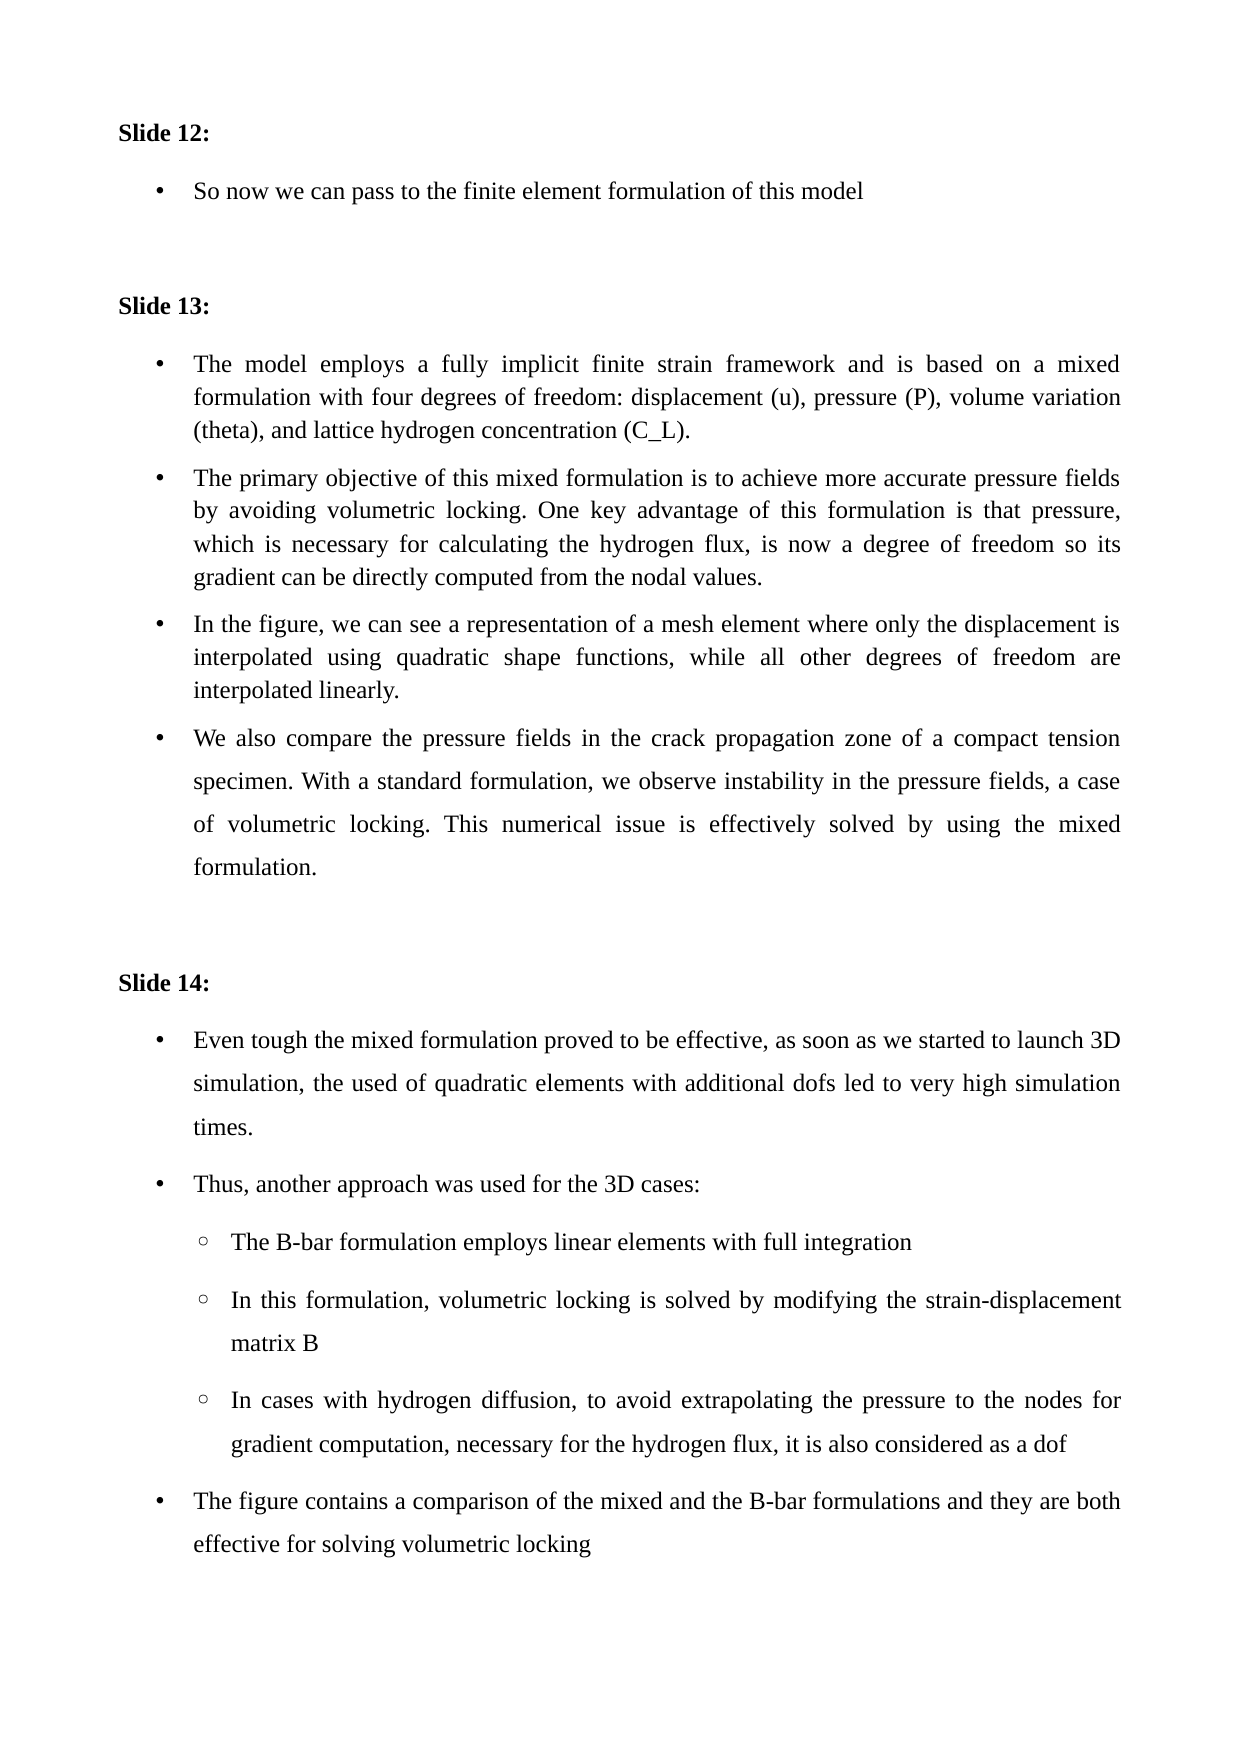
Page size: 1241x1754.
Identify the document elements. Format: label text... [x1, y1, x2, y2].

list Thus, another approach was used for the 3D cases: [156, 1169, 1122, 1198]
text Slide 12: [118, 118, 1122, 147]
list The primary objective of this mixed formulation is to achieve more accurate pressure fields by avoiding volumetric locking. One key advantage of this formulation is that pressure, which is necessary for calculating the hydrogen flux, is now a degree of freedom so its gradient can be directly computed from the nodal values. [156, 463, 1122, 590]
list The B-bar formulation employs linear elements with full integration [193, 1227, 1122, 1256]
list In the figure, we can see a representation of a mesh element where only the displacement is interpolated using quadratic shape functions, while all other degrees of freedom are interpolated linearly. [156, 609, 1122, 704]
list So now we can pass to the finite element formulation of this model [156, 176, 1122, 204]
list The model employs a fully implicit finite strain framework and is based on a mixed formulation with four degrees of freedom: displacement (u), pressure (P), volume variation (theta), and lattice hydrogen concentration (C_L). [156, 349, 1122, 444]
text Slide 13: [118, 291, 1122, 320]
list We also compare the pressure fields in the crack propagation zone of a compact tension specimen. With a standard formulation, we observe instability in the pressure fields, a case of volumetric locking. This numerical issue is effectively solved by using the mixed formulation. [156, 723, 1122, 881]
text Slide 14: [118, 968, 1122, 996]
list In cases with hydrogen diffusion, to avoid extrapolating the pressure to the nodes for gradient computation, necessary for the hydrogen flux, it is also considered as a dof [193, 1386, 1122, 1457]
list The figure contains a comparison of the mixed and the B-bar formulations and they are both effective for solving volumetric locking [156, 1486, 1122, 1558]
list Even tough the mixed formulation proved to be effective, as soon as we started to launch 3D simulation, the used of quadratic elements with additional dofs led to very high simulation times. [156, 1025, 1122, 1140]
list In this formulation, volumetric locking is solved by modifying the strain-displacement matrix B [193, 1285, 1122, 1357]
